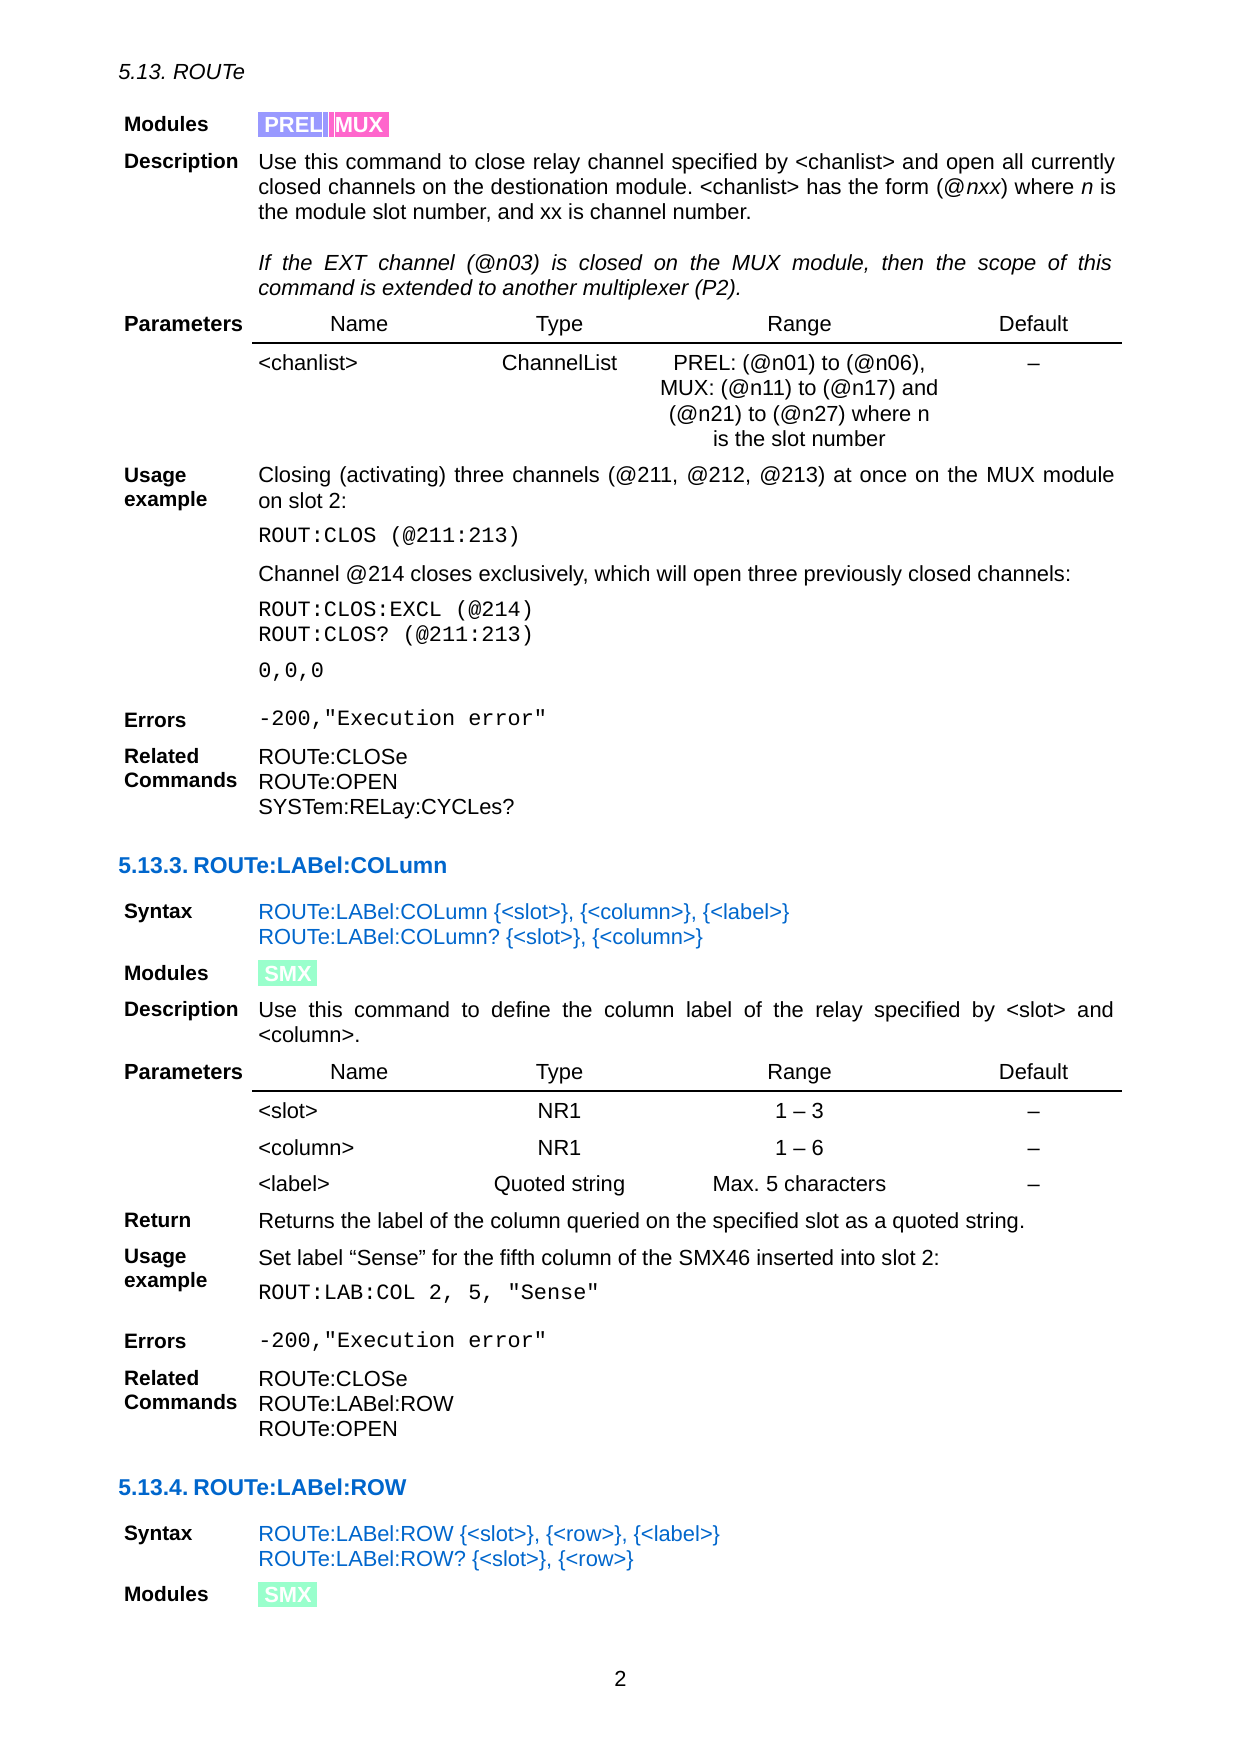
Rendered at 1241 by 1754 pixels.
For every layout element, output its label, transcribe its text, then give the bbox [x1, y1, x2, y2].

table_header Syntax [118, 1515, 252, 1577]
table_cell 1 – 6 [653, 1129, 945, 1165]
table_cell Set label “Sense” for the fifth column of the SMX46 inserted into slot 2: ROUT:LAB:COL 2, 5, "Sense" [252, 1239, 1122, 1324]
table_cell Type [465, 1053, 653, 1090]
table_cell Modules [118, 106, 252, 143]
table_cell Closing (activating) three channels (@211, @212, @213) at once on the MUX module on slot 2: ROUT:CLOS (@211:213) Channel @214 closes exclusively, which will open three previously closed channels: ROUT:CLOS:EXCL (@214) ROUT:CLOS? (@211:213) 0,0,0 [252, 457, 1122, 702]
table_cell Max. 5 characters [653, 1165, 945, 1202]
table_cell Range [653, 306, 945, 342]
table_header ROUTe:LABel:COLumn {<slot>}, {<column>}, {<label>} ROUTe:LABel:COLumn? {<slot>}, {<column>} [252, 893, 1122, 955]
table_cell Description [118, 143, 252, 306]
table_cell – [945, 1165, 1122, 1202]
table_cell ChannelList [465, 344, 653, 457]
table_cell NR1 [465, 1129, 653, 1165]
table_cell Related Commands [118, 738, 252, 825]
table_cell ROUTe:CLOSe ROUTe:OPEN SYSTem:RELay:CYCLes? [252, 738, 1122, 825]
table_cell Default [945, 1053, 1122, 1090]
table_cell -200,"Execution error" [252, 1324, 1122, 1360]
table_cell SMX [252, 1577, 1122, 1613]
table_cell Returns the label of the column queried on the specified slot as a quoted string. [252, 1202, 1122, 1239]
table_cell Return [118, 1202, 252, 1239]
table_cell <slot> [252, 1092, 465, 1129]
subtitle ROUTe:LABel:ROW [118, 1473, 1122, 1500]
table_cell Usage example [118, 457, 252, 702]
table_cell Errors [118, 1324, 252, 1360]
table_cell Range [653, 1053, 945, 1090]
table_cell 1 – 3 [653, 1092, 945, 1129]
subtitle ROUTe:LABel:COLumn [118, 852, 1122, 878]
table_cell Related Commands [118, 1360, 252, 1447]
table_cell <label> [252, 1165, 465, 1202]
table_header ROUTe:LABel:ROW {<slot>}, {<row>}, {<label>} ROUTe:LABel:ROW? {<slot>}, {<row>} [252, 1515, 1122, 1577]
table_header Syntax [118, 893, 252, 955]
table_cell -200,"Execution error" [252, 702, 1122, 738]
table_cell Errors [118, 702, 252, 738]
table_cell Parameters [118, 306, 252, 457]
table_cell PREL MUX [252, 106, 1122, 143]
table_cell – [945, 1092, 1122, 1129]
table_cell <column> [252, 1129, 465, 1165]
table_cell Type [465, 306, 653, 342]
table_cell Modules [118, 955, 252, 991]
table_cell Modules [118, 1577, 252, 1613]
table_cell Use this command to define the column label of the relay specified by <slot> and <column>. [252, 991, 1122, 1053]
table_cell SMX [252, 955, 1122, 991]
table_cell Name [252, 1053, 465, 1090]
table_cell Quoted string [465, 1165, 653, 1202]
table_cell – [945, 1129, 1122, 1165]
table_cell Description [118, 991, 252, 1053]
table_cell ROUTe:CLOSe ROUTe:LABel:ROW ROUTe:OPEN [252, 1360, 1122, 1447]
table_cell Use this command to close relay channel specified by <chanlist> and open all currently closed channels on the destionation module. <chanlist> has the form (@nxx) where n is the module slot number, and xx is channel number. If the EXT channel (@n03) is closed on the MUX module, then the scope of this command is extended to another multiplexer (P2). [252, 143, 1122, 306]
table_cell Parameters [118, 1053, 252, 1202]
table_cell <chanlist> [252, 344, 465, 457]
table_cell Default [945, 306, 1122, 342]
table_cell PREL: (@n01) to (@n06), MUX: (@n11) to (@n17) and (@n21) to (@n27) where n is the slot number [653, 344, 945, 457]
table_cell Name [252, 306, 465, 342]
table_cell – [945, 344, 1122, 457]
table_cell Usage example [118, 1239, 252, 1324]
table_cell NR1 [465, 1092, 653, 1129]
